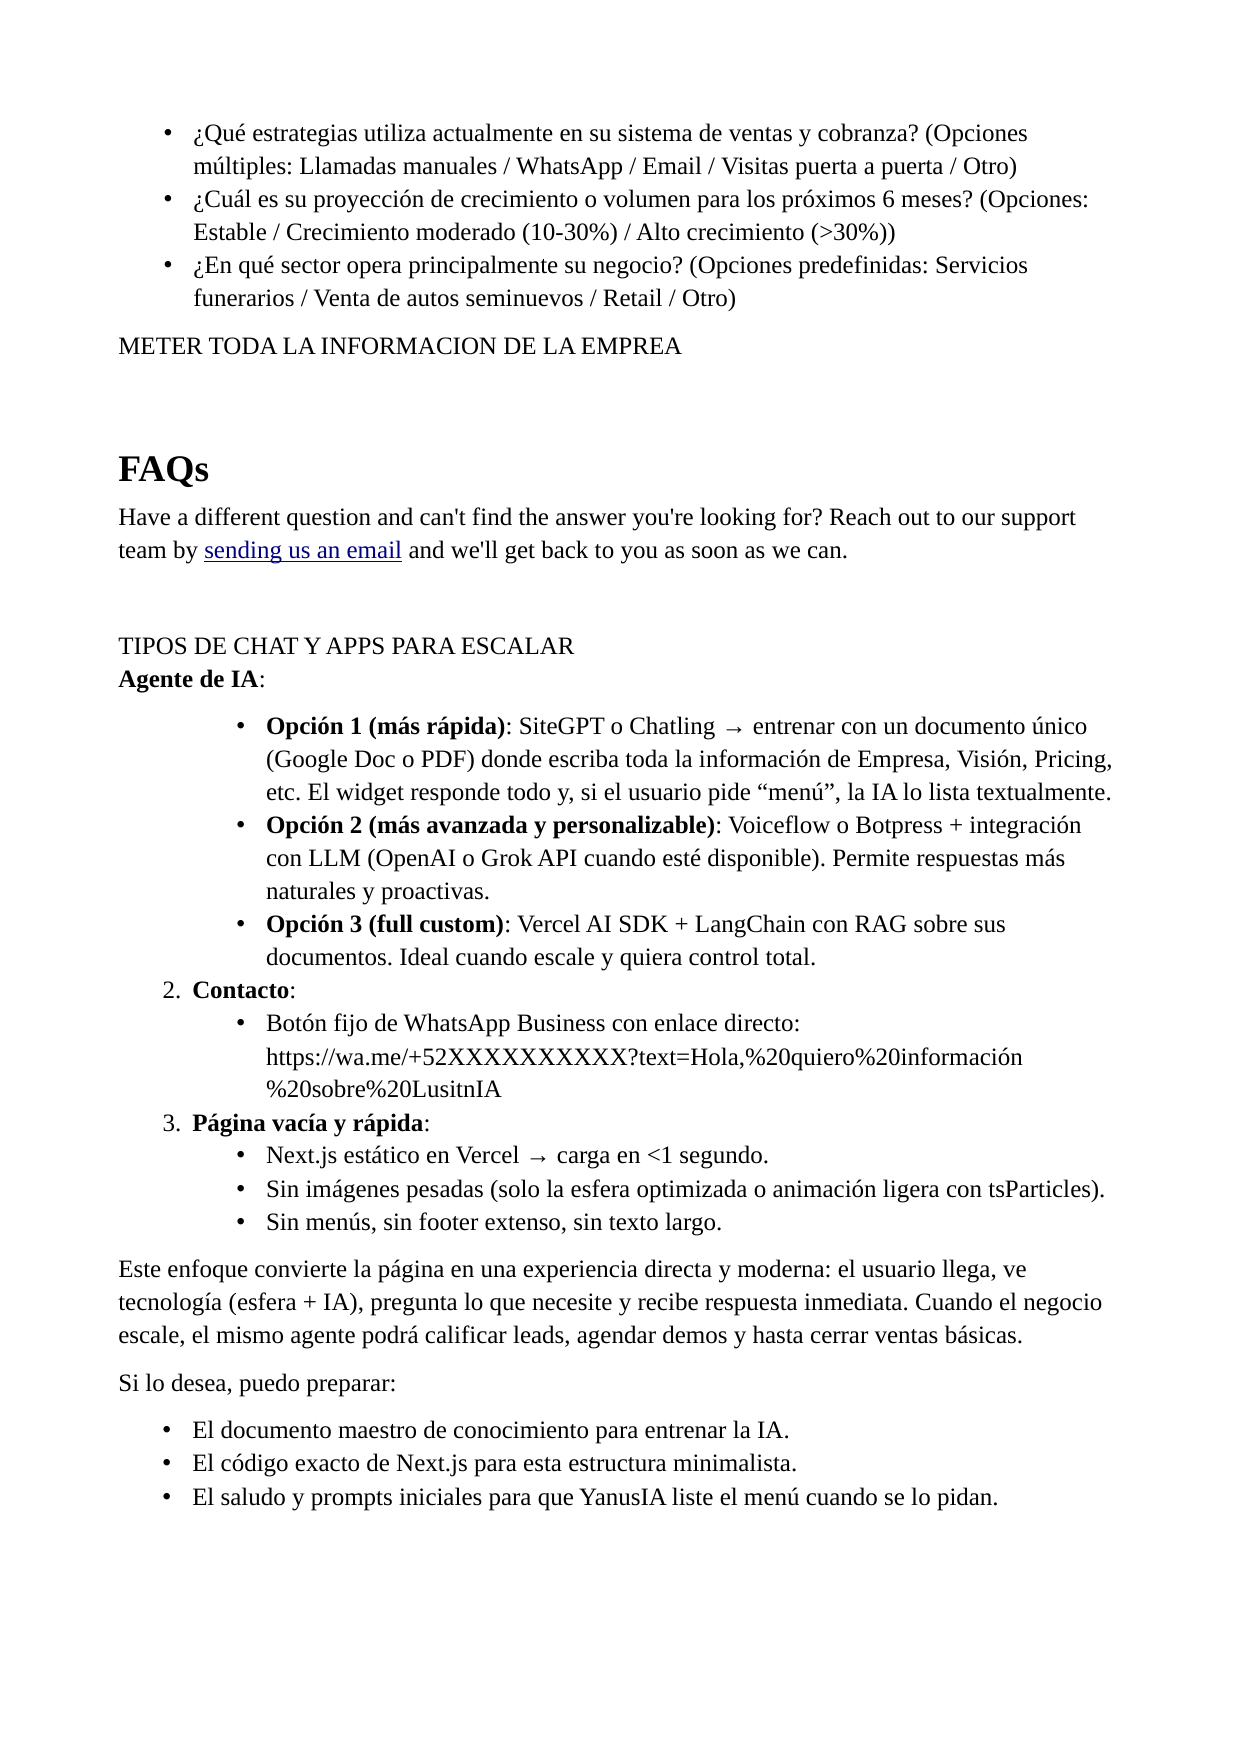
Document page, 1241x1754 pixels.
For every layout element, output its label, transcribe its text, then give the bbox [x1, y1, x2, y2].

text METER TODA LA INFORMACION DE LA EMPREA [118, 331, 1122, 359]
list El código exacto de Next.js para esta estructura minimalista. [162, 1448, 1122, 1477]
text Este enfoque convierte la página en una experiencia directa y moderna: el usuario llega, ve tecnología (esfera + IA), pregunta lo que necesite y recibe respuesta inmediata. Cuando el negocio escale, el mismo agente podrá calificar leads, agendar demos y hasta cerrar ventas básicas. [118, 1254, 1122, 1349]
list Next.js estático en Vercel → carga en <1 segundo. [236, 1141, 1122, 1169]
list Opción 2 (más avanzada y personalizable): Voiceflow o Botpress + integración con LLM (OpenAI o Grok API cuando esté disponible). Permite respuestas más naturales y proactivas. [236, 810, 1122, 905]
text Si lo desea, puedo preparar: [118, 1368, 1122, 1397]
subtitle FAQs [118, 447, 1122, 490]
list El saludo y prompts iniciales para que YanusIA liste el menú cuando se lo pidan. [162, 1482, 1122, 1510]
list ¿Qué estrategias utiliza actualmente en su sistema de ventas y cobranza? (Opciones múltiples: Llamadas manuales / WhatsApp / Email / Visitas puerta a puerta / Otro) [164, 118, 1122, 180]
list Sin imágenes pesadas (solo la esfera optimizada o animación ligera con tsParticles). [236, 1174, 1122, 1202]
list El documento maestro de conocimiento para entrenar la IA. [162, 1416, 1122, 1444]
list Opción 3 (full custom): Vercel AI SDK + LangChain con RAG sobre sus documentos. Ideal cuando escale y quiera control total. [236, 909, 1122, 971]
list Sin menús, sin footer extenso, sin texto largo. [236, 1207, 1122, 1235]
list ¿En qué sector opera principalmente su negocio? (Opciones predefinidas: Servicios funerarios / Venta de autos seminuevos / Retail / Otro) [164, 250, 1122, 312]
list Página vacía y rápida: [162, 1108, 1122, 1136]
list Botón fijo de WhatsApp Business con enlace directo: https://wa.me/+52XXXXXXXXXX?text=Hola,%20quiero%20información%20sobre%20LusitnIA [236, 1008, 1122, 1103]
text Have a different question and can't find the answer you're looking for? Reach out to our support team by sending us an email and we'll get back to you as soon as we can. [118, 502, 1122, 564]
text TIPOS DE CHAT Y APPS PARA ESCALAR Agente de IA: [118, 631, 1122, 692]
list Contacto: [162, 976, 1122, 1004]
list ¿Cuál es su proyección de crecimiento o volumen para los próximos 6 meses? (Opciones: Estable / Crecimiento moderado (10-30%) / Alto crecimiento (>30%)) [164, 184, 1122, 246]
list Opción 1 (más rápida): SiteGPT o Chatling → entrenar con un documento único (Google Doc o PDF) donde escriba toda la información de Empresa, Visión, Pricing, etc. El widget responde todo y, si el usuario pide “menú”, la IA lo lista textualmente. [236, 711, 1122, 806]
